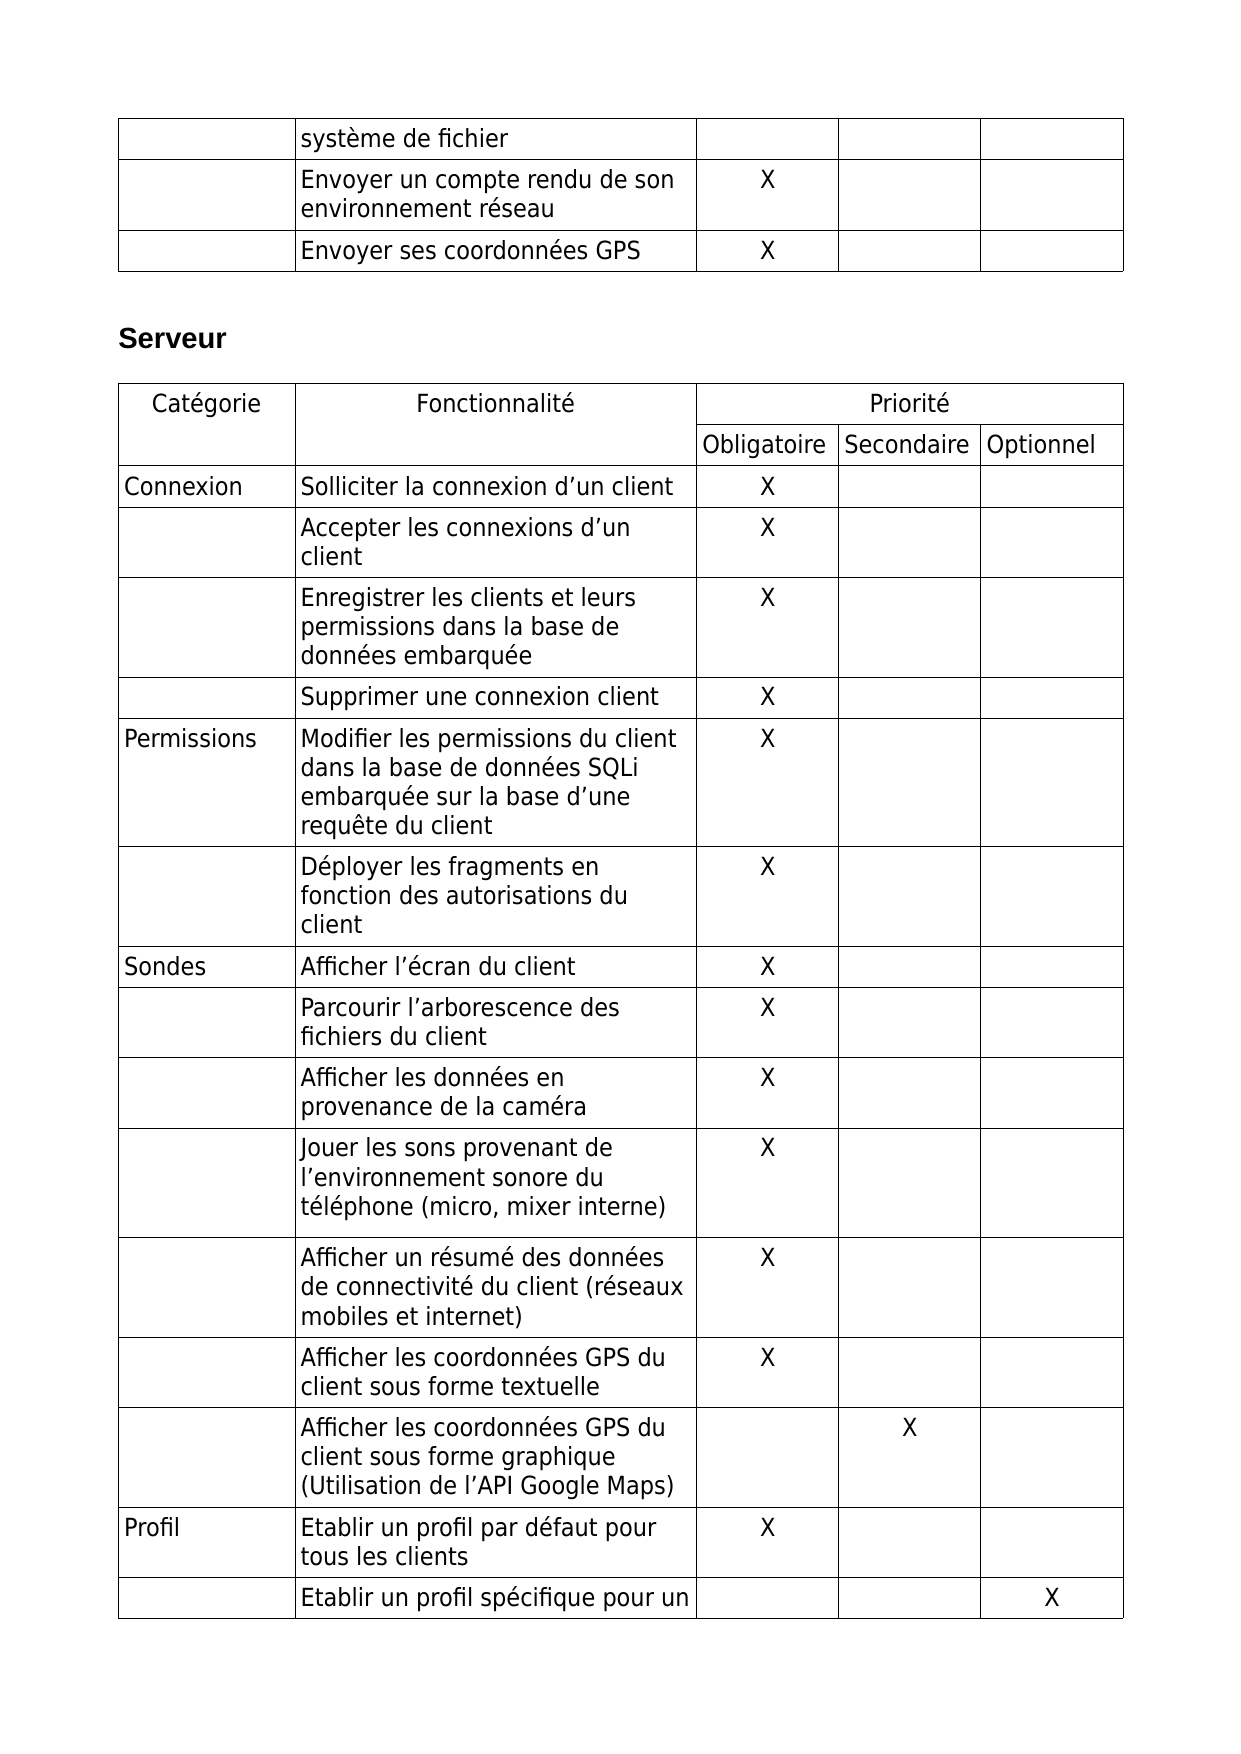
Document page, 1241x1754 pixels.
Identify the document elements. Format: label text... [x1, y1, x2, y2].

table_cell [839, 1238, 980, 1337]
table_cell Connexion [119, 466, 295, 507]
table_cell [981, 678, 1123, 717]
table_cell Envoyer ses coordonnées GPS [296, 231, 696, 271]
table_cell X [697, 1129, 838, 1237]
table_cell X [697, 160, 838, 229]
table_cell X [697, 1238, 838, 1337]
table_cell Afficher les coordonnées GPS du client sous forme graphique (Utilisation de l’API Google Maps) [296, 1408, 696, 1506]
table_cell Obligatoire [697, 425, 838, 465]
table_cell [981, 1508, 1123, 1577]
table_cell [839, 466, 980, 507]
table_cell Envoyer un compte rendu de son environnement réseau [296, 160, 696, 229]
table_cell Déployer les fragments en fonction des autorisations du client [296, 847, 696, 946]
table_cell [839, 678, 980, 717]
table_cell [981, 160, 1123, 229]
table_cell [981, 1129, 1123, 1237]
table_cell [981, 988, 1123, 1057]
table_cell X [839, 1408, 980, 1506]
table_cell [839, 578, 980, 676]
table_header Priorité [697, 384, 1123, 424]
table_cell Afficher un résumé des données de connectivité du client (réseaux mobiles et internet) [296, 1238, 696, 1337]
table_cell Secondaire [839, 425, 980, 465]
table_cell [981, 1408, 1123, 1506]
table_cell [981, 508, 1123, 577]
table_cell [839, 1058, 980, 1127]
table_cell [981, 1338, 1123, 1407]
table_cell X [697, 947, 838, 987]
table_cell [839, 988, 980, 1057]
table_cell Parcourir l’arborescence des fichiers du client [296, 988, 696, 1057]
table_cell [119, 508, 295, 577]
table_cell [981, 1238, 1123, 1337]
table_cell [119, 1578, 295, 1618]
table_cell [839, 119, 980, 159]
table_cell Jouer les sons provenant de l’environnement sonore du téléphone (micro, mixer interne) [296, 1129, 696, 1237]
table_cell [697, 1408, 838, 1506]
table_cell [839, 1578, 980, 1618]
table_cell [839, 231, 980, 271]
table_cell système de fichier [296, 119, 696, 159]
table_cell [981, 1058, 1123, 1127]
table_cell Afficher les données en provenance de la caméra [296, 1058, 696, 1127]
table_cell Supprimer une connexion client [296, 678, 696, 717]
subtitle Serveur [118, 321, 1122, 354]
table_cell X [697, 508, 838, 577]
table_cell [119, 231, 295, 271]
table_cell [839, 1129, 980, 1237]
table_cell X [697, 1508, 838, 1577]
table_cell Sondes [119, 947, 295, 987]
table_cell [981, 847, 1123, 946]
table_cell X [697, 1338, 838, 1407]
table_header Fonctionnalité [296, 384, 696, 465]
table_cell Afficher l’écran du client [296, 947, 696, 987]
table_cell [119, 1338, 295, 1407]
table_cell [981, 719, 1123, 846]
table_cell [839, 847, 980, 946]
table_cell X [697, 678, 838, 717]
table_cell X [981, 1578, 1123, 1618]
table_cell [981, 119, 1123, 159]
table_cell [697, 119, 838, 159]
table_cell X [697, 847, 838, 946]
table_cell [119, 1238, 295, 1337]
table_cell [981, 231, 1123, 271]
table_cell [119, 119, 295, 159]
table_cell Profil [119, 1508, 295, 1577]
table_cell Accepter les connexions d’un client [296, 508, 696, 577]
table_cell [697, 1578, 838, 1618]
table_cell X [697, 1058, 838, 1127]
table_cell [839, 947, 980, 987]
table_cell X [697, 231, 838, 271]
table_cell X [697, 719, 838, 846]
table_cell Optionnel [981, 425, 1123, 465]
table_header Catégorie [119, 384, 295, 465]
table_cell [119, 988, 295, 1057]
table_cell [119, 578, 295, 676]
table_cell [839, 1508, 980, 1577]
table_cell Etablir un profil par défaut pour tous les clients [296, 1508, 696, 1577]
table_cell Enregistrer les clients et leurs permissions dans la base de données embarquée [296, 578, 696, 676]
table_cell [981, 578, 1123, 676]
table_cell [119, 160, 295, 229]
table_cell X [697, 578, 838, 676]
table_cell Solliciter la connexion d’un client [296, 466, 696, 507]
table_cell [839, 1338, 980, 1407]
table_cell Modifier les permissions du client dans la base de données SQLi embarquée sur la base d’une requête du client [296, 719, 696, 846]
table_cell X [697, 988, 838, 1057]
table_cell [119, 678, 295, 717]
table_cell [119, 1408, 295, 1506]
table_cell Afficher les coordonnées GPS du client sous forme textuelle [296, 1338, 696, 1407]
table_cell [981, 466, 1123, 507]
table_cell [981, 947, 1123, 987]
table_cell [839, 719, 980, 846]
table_cell [119, 1058, 295, 1127]
table_cell X [697, 466, 838, 507]
table_cell [119, 847, 295, 946]
table_cell Permissions [119, 719, 295, 846]
table_cell Etablir un profil spécifique pour un [296, 1578, 696, 1618]
table_cell [119, 1129, 295, 1237]
table_cell [839, 508, 980, 577]
table_cell [839, 160, 980, 229]
